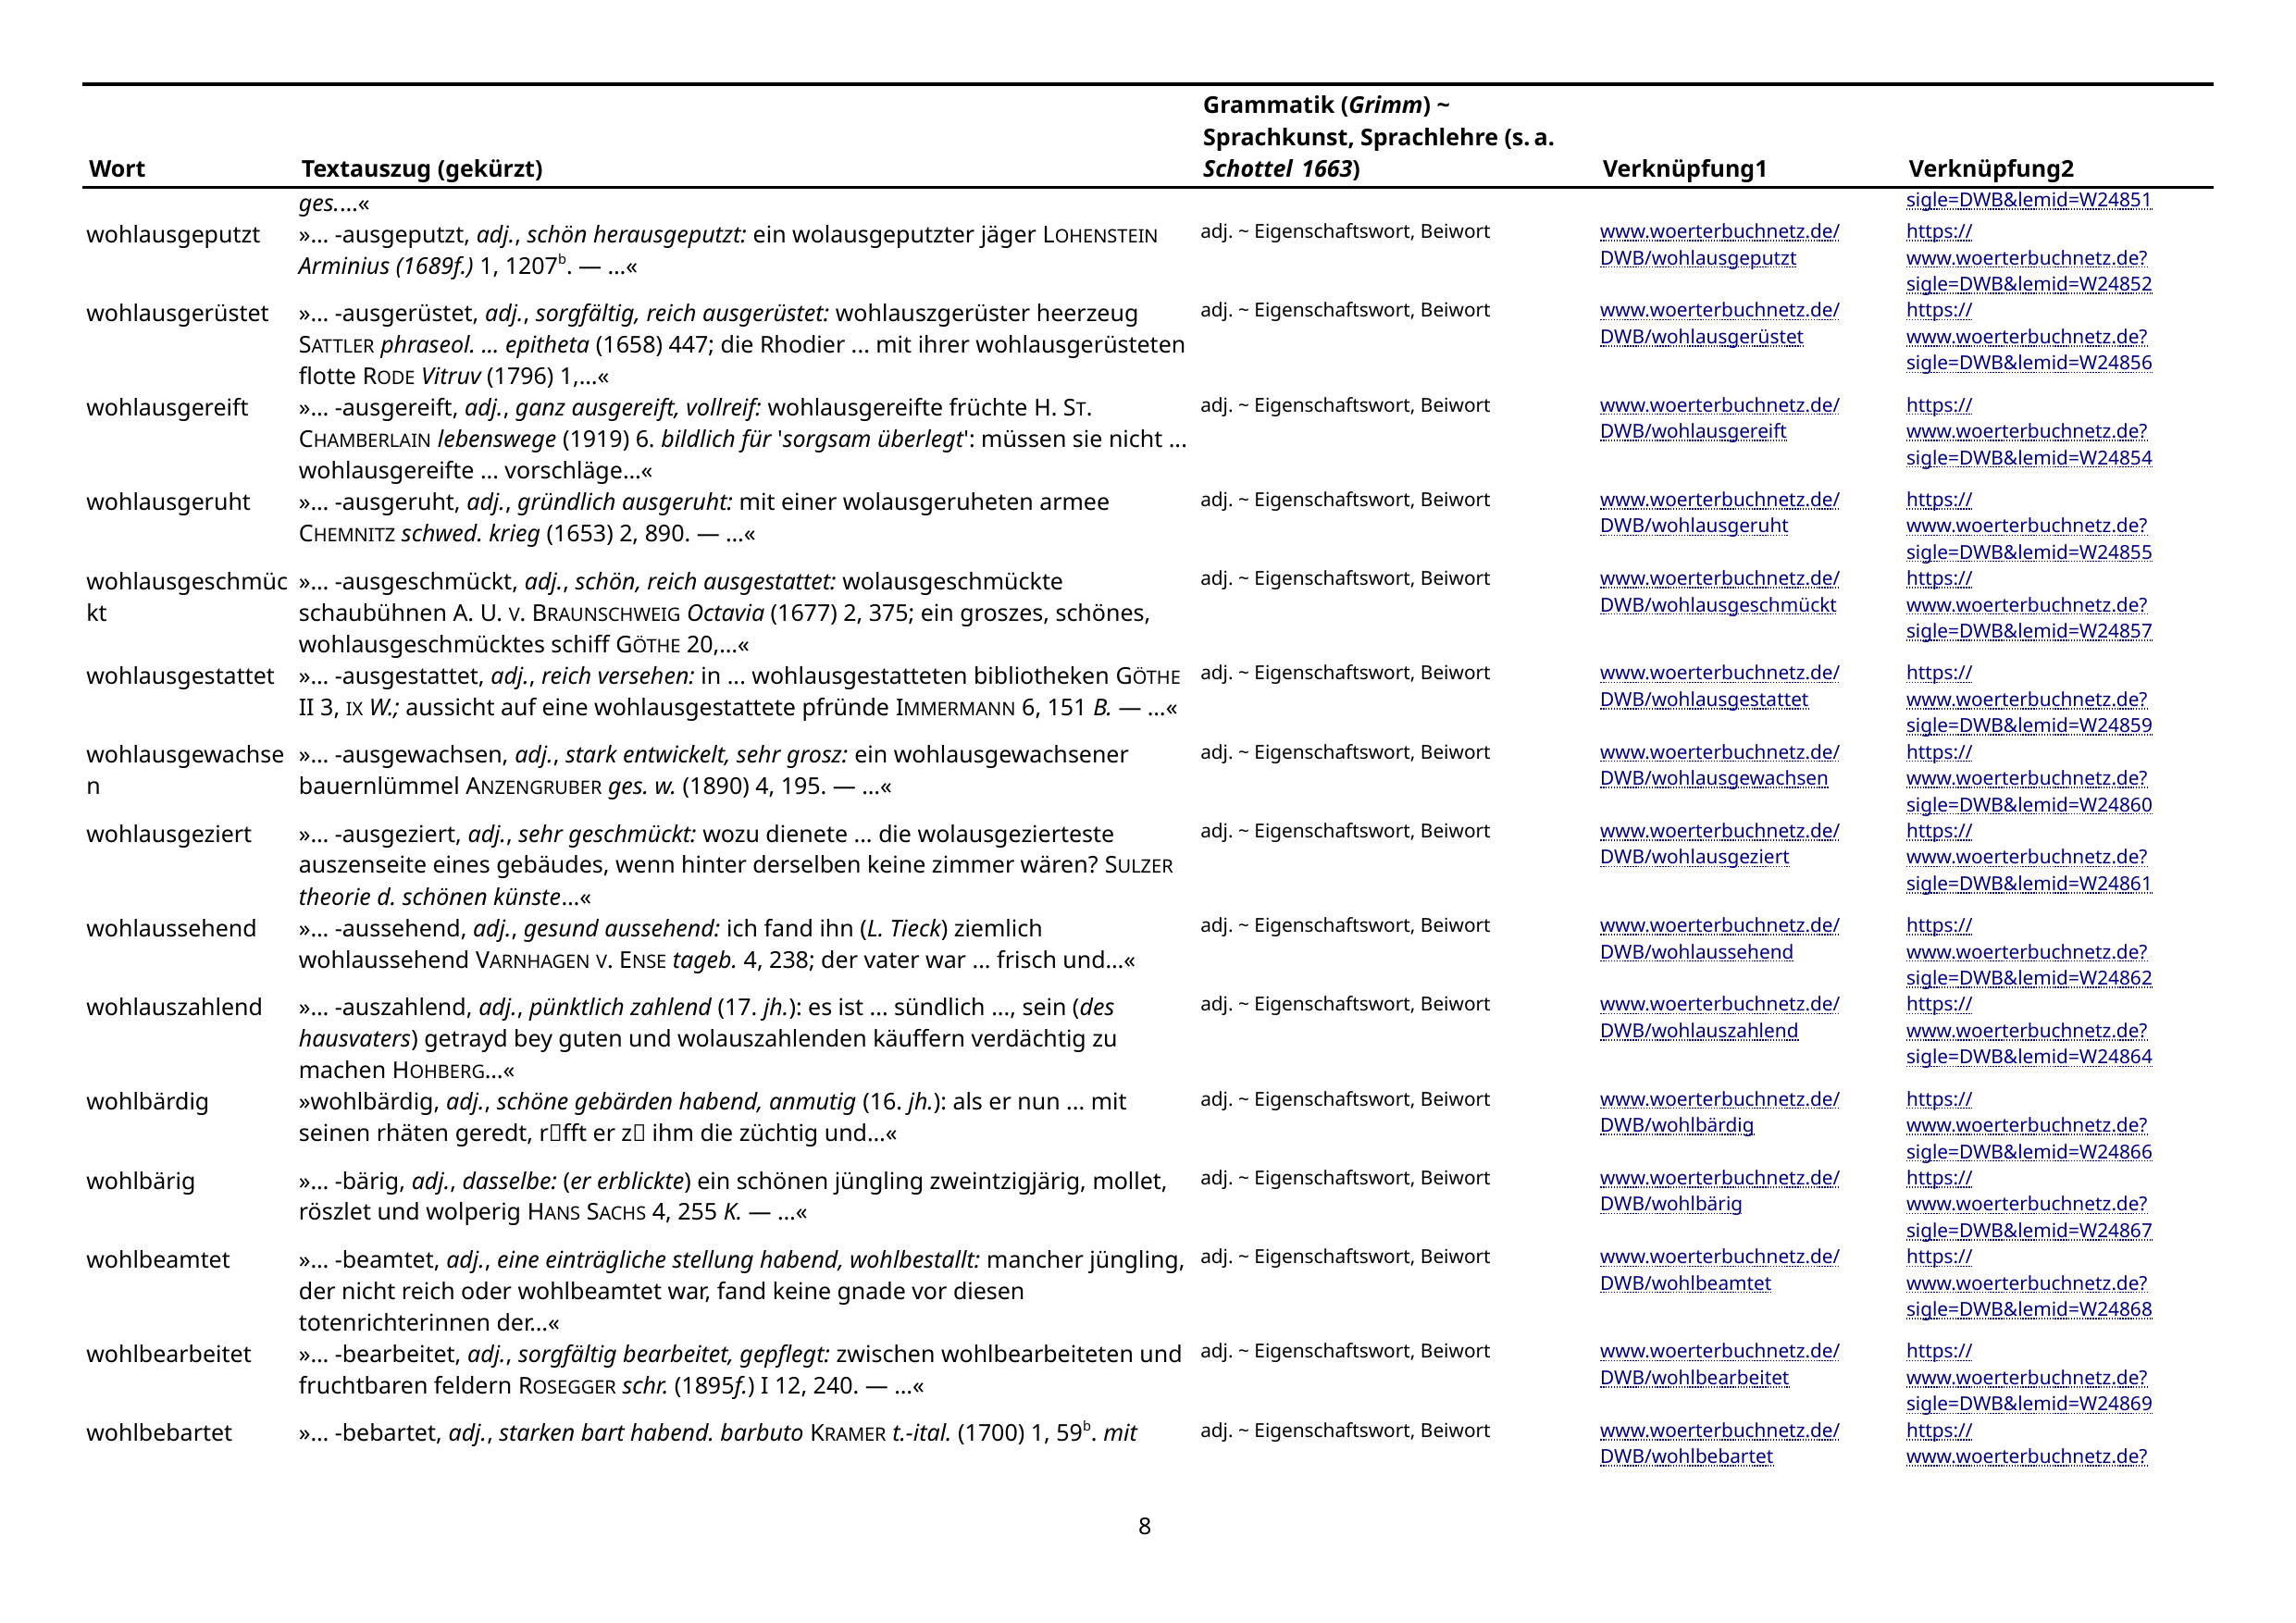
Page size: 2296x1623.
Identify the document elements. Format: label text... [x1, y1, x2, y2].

table_cell wohlausgereift [82, 391, 294, 486]
table_cell adj. ~ Eigenschaftswort, Beiwort [1197, 391, 1595, 486]
table_cell wohlauszahlend [82, 991, 294, 1085]
table_cell wohlbebartet [82, 1417, 294, 1469]
table_cell ges.…« [294, 189, 1196, 217]
table_cell https://www.woerterbuchnetz.de?sigle=DWB&lemid=W24864 [1902, 991, 2214, 1085]
table_cell adj. ~ Eigenschaftswort, Beiwort [1197, 1417, 1595, 1469]
table_cell www.woerterbuchnetz.de/DWB/wohlausgeputzt [1596, 217, 1902, 297]
table_cell »… -ausgeschmückt, adj., schön, reich ausgestattet: wolausgeschmückte schaubühnen A. U. v. Braunschweig Octavia (1677) 2, 375; ein groszes, schönes, wohlausgeschmücktes schiff Göthe 20,…« [294, 564, 1196, 659]
table_header Grammatik (Grimm) ~ Sprachkunst, Sprachlehre (s. a. Schottel 1663) [1197, 86, 1595, 186]
table_cell www.woerterbuchnetz.de/DWB/wohlausgeziert [1596, 817, 1902, 911]
table_cell adj. ~ Eigenschaftswort, Beiwort [1197, 297, 1595, 391]
table_cell »… -ausgeputzt, adj., schön herausgeputzt: ein wolausgeputzter jäger Lohenstein Arminius (1689f.) 1, 1207b. — …« [294, 217, 1196, 297]
table_header Verknüpfung2 [1902, 86, 2214, 186]
table_cell adj. ~ Eigenschaftswort, Beiwort [1197, 1244, 1595, 1338]
table_cell www.woerterbuchnetz.de/DWB/wohlausgeruht [1596, 486, 1902, 564]
table_cell adj. ~ Eigenschaftswort, Beiwort [1197, 738, 1595, 817]
table_cell [1596, 189, 1902, 217]
table_cell www.woerterbuchnetz.de/DWB/wohlbärig [1596, 1164, 1902, 1243]
table_cell https://www.woerterbuchnetz.de?sigle=DWB&lemid=W24867 [1902, 1164, 2214, 1243]
table_cell »… -ausgewachsen, adj., stark entwickelt, sehr grosz: ein wohlausgewachsener bauernlümmel Anzengruber ges. w. (1890) 4, 195. — …« [294, 738, 1196, 817]
table_cell »… -bearbeitet, adj., sorgfältig bearbeitet, gepflegt: zwischen wohlbearbeiteten und fruchtbaren feldern Rosegger schr. (1895f.) I 12, 240. — …« [294, 1338, 1196, 1417]
table_cell www.woerterbuchnetz.de/DWB/wohlbärdig [1596, 1085, 1902, 1164]
table_cell adj. ~ Eigenschaftswort, Beiwort [1197, 1338, 1595, 1417]
table_header Textauszug (gekürzt) [294, 86, 1196, 186]
table_cell wohlausgeputzt [82, 217, 294, 297]
table_cell https://www.woerterbuchnetz.de?sigle=DWB&lemid=W24866 [1902, 1085, 2214, 1164]
table_cell www.woerterbuchnetz.de/DWB/wohlausgereift [1596, 391, 1902, 486]
table_cell https://www.woerterbuchnetz.de?sigle=DWB&lemid=W24869 [1902, 1338, 2214, 1417]
table_cell www.woerterbuchnetz.de/DWB/wohlausgewachsen [1596, 738, 1902, 817]
table_cell https://www.woerterbuchnetz.de?sigle=DWB&lemid=W24854 [1902, 391, 2214, 486]
table_cell »… -aussehend, adj., gesund aussehend: ich fand ihn (L. Tieck) ziemlich wohlaussehend Varnhagen v. Ense tageb. 4, 238; der vater war ... frisch und…« [294, 911, 1196, 991]
table_cell sigle=DWB&lemid=W24851 [1902, 189, 2214, 217]
table_cell adj. ~ Eigenschaftswort, Beiwort [1197, 991, 1595, 1085]
table_cell wohlausgestattet [82, 660, 294, 738]
table_cell https://www.woerterbuchnetz.de?sigle=DWB&lemid=W24856 [1902, 297, 2214, 391]
table_cell wohlausgeruht [82, 486, 294, 564]
table_cell wohlaussehend [82, 911, 294, 991]
table_cell www.woerterbuchnetz.de/DWB/wohlbeamtet [1596, 1244, 1902, 1338]
table_cell https://www.woerterbuchnetz.de? [1902, 1417, 2214, 1469]
table_cell www.woerterbuchnetz.de/DWB/wohlbearbeitet [1596, 1338, 1902, 1417]
table_cell »… -beamtet, adj., eine einträgliche stellung habend, wohlbestallt: mancher jüngling, der nicht reich oder wohlbeamtet war, fand keine gnade vor diesen totenrichterinnen der…« [294, 1244, 1196, 1338]
table_cell https://www.woerterbuchnetz.de?sigle=DWB&lemid=W24861 [1902, 817, 2214, 911]
table_cell https://www.woerterbuchnetz.de?sigle=DWB&lemid=W24862 [1902, 911, 2214, 991]
table_cell wohlbärig [82, 1164, 294, 1243]
table_cell »… -bärig, adj., dasselbe: (er erblickte) ein schönen jüngling zweintzigjärig, mollet, röszlet und wolperig Hans Sachs 4, 255 K. — …« [294, 1164, 1196, 1243]
table_header Verknüpfung1 [1596, 86, 1902, 186]
table_cell wohlbearbeitet [82, 1338, 294, 1417]
table_cell [1197, 189, 1595, 217]
table_cell »… -bebartet, adj., starken bart habend. barbuto Kramer t.-ital. (1700) 1, 59b. mit [294, 1417, 1196, 1469]
table_cell adj. ~ Eigenschaftswort, Beiwort [1197, 564, 1595, 659]
table_cell www.woerterbuchnetz.de/DWB/wohlbebartet [1596, 1417, 1902, 1469]
table_cell https://www.woerterbuchnetz.de?sigle=DWB&lemid=W24868 [1902, 1244, 2214, 1338]
table_cell adj. ~ Eigenschaftswort, Beiwort [1197, 486, 1595, 564]
table_cell »wohlbärdig, adj., schöne gebärden habend, anmutig (16. jh.): als er nun ... mit seinen rhäten geredt, rfft er z ihm die züchtig und…« [294, 1085, 1196, 1164]
table_cell https://www.woerterbuchnetz.de?sigle=DWB&lemid=W24860 [1902, 738, 2214, 817]
table_cell wohlbeamtet [82, 1244, 294, 1338]
table_cell www.woerterbuchnetz.de/DWB/wohlausgeschmückt [1596, 564, 1902, 659]
table_cell www.woerterbuchnetz.de/DWB/wohlaussehend [1596, 911, 1902, 991]
table_cell wohlausgerüstet [82, 297, 294, 391]
table_cell »… -ausgestattet, adj., reich versehen: in ... wohlausgestatteten bibliotheken Göthe II 3, ix W.; aussicht auf eine wohlausgestattete pfründe Immermann 6, 151 B. — …« [294, 660, 1196, 738]
table_cell »… -ausgereift, adj., ganz ausgereift, vollreif: wohlausgereifte früchte H. St. Chamberlain lebenswege (1919) 6. bildlich für 'sorgsam überlegt': müssen sie nicht ... wohlausgereifte ... vorschläge…« [294, 391, 1196, 486]
table_cell adj. ~ Eigenschaftswort, Beiwort [1197, 660, 1595, 738]
table_cell adj. ~ Eigenschaftswort, Beiwort [1197, 217, 1595, 297]
table_cell »… -auszahlend, adj., pünktlich zahlend (17. jh.): es ist ... sündlich ..., sein (des hausvaters) getrayd bey guten und wolauszahlenden käuffern verdächtig zu machen Hohberg…« [294, 991, 1196, 1085]
table_cell https://www.woerterbuchnetz.de?sigle=DWB&lemid=W24857 [1902, 564, 2214, 659]
table_cell www.woerterbuchnetz.de/DWB/wohlausgerüstet [1596, 297, 1902, 391]
table_cell www.woerterbuchnetz.de/DWB/wohlauszahlend [1596, 991, 1902, 1085]
table_cell wohlbärdig [82, 1085, 294, 1164]
table_cell »… -ausgeziert, adj., sehr geschmückt: wozu dienete ... die wolausgezierteste auszenseite eines gebäudes, wenn hinter derselben keine zimmer wären? Sulzer theorie d. schönen künste…« [294, 817, 1196, 911]
table_header Wort [82, 86, 294, 186]
table_cell »… -ausgerüstet, adj., sorgfältig, reich ausgerüstet: wohlauszgerüster heerzeug Sattler phraseol. ... epitheta (1658) 447; die Rhodier ... mit ihrer wohlausgerüsteten flotte Rode Vitruv (1796) 1,…« [294, 297, 1196, 391]
table_cell www.woerterbuchnetz.de/DWB/wohlausgestattet [1596, 660, 1902, 738]
table_cell adj. ~ Eigenschaftswort, Beiwort [1197, 1085, 1595, 1164]
table_cell https://www.woerterbuchnetz.de?sigle=DWB&lemid=W24859 [1902, 660, 2214, 738]
table_cell https://www.woerterbuchnetz.de?sigle=DWB&lemid=W24852 [1902, 217, 2214, 297]
table_cell »… -ausgeruht, adj., gründlich ausgeruht: mit einer wolausgeruheten armee Chemnitz schwed. krieg (1653) 2, 890. — …« [294, 486, 1196, 564]
table_cell wohlausgeschmückt [82, 564, 294, 659]
table_cell [82, 189, 294, 217]
table_cell wohlausgeziert [82, 817, 294, 911]
table_cell adj. ~ Eigenschaftswort, Beiwort [1197, 817, 1595, 911]
table_cell adj. ~ Eigenschaftswort, Beiwort [1197, 1164, 1595, 1243]
table_cell wohlausgewachsen [82, 738, 294, 817]
table_cell adj. ~ Eigenschaftswort, Beiwort [1197, 911, 1595, 991]
table_cell https://www.woerterbuchnetz.de?sigle=DWB&lemid=W24855 [1902, 486, 2214, 564]
